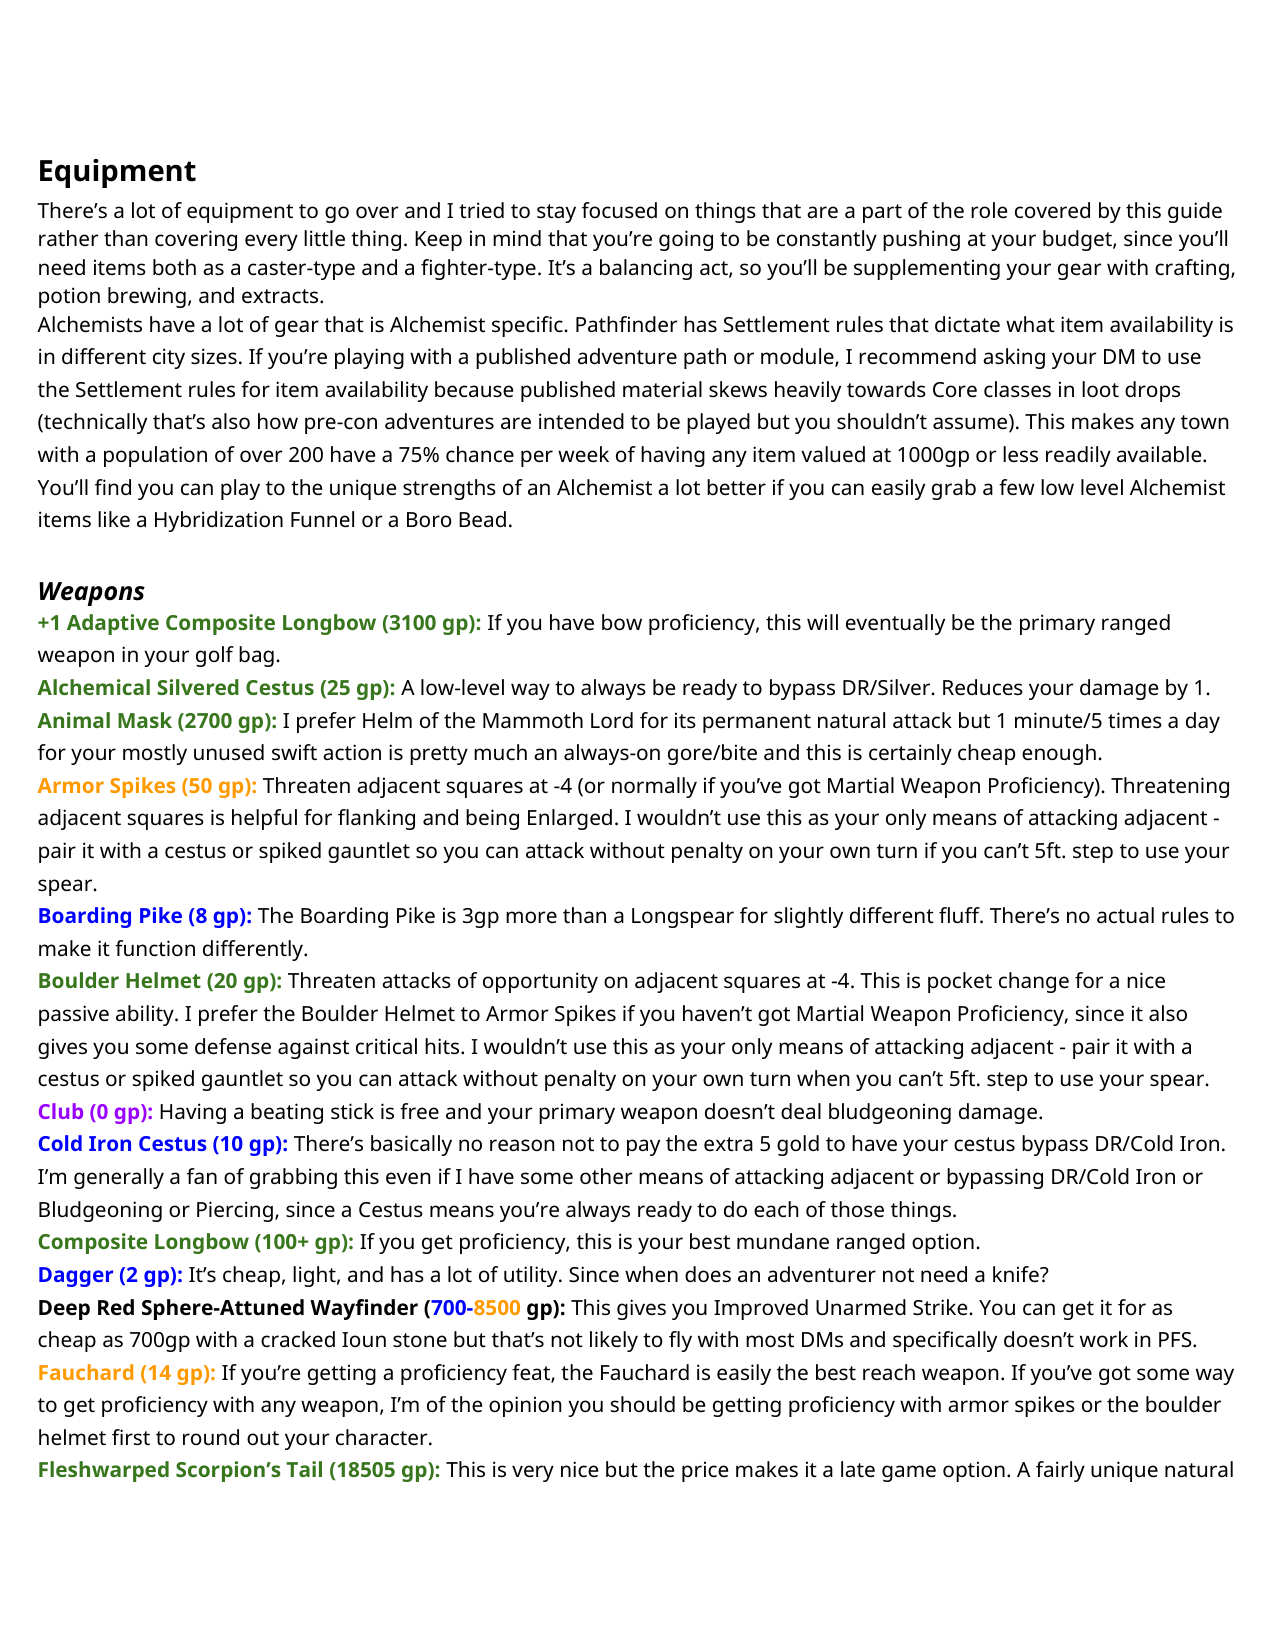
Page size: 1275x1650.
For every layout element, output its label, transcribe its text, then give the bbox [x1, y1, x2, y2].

text Boarding Pike (8 gp): The Boarding Pike is 3gp more than a Longspear for slightly different fluff. There’s no actual rules to make it function differently. [37, 901, 1237, 962]
text Armor Spikes (50 gp): Threaten adjacent squares at -4 (or normally if you’ve got Martial Weapon Proficiency). Threatening adjacent squares is helpful for flanking and being Enlarged. I wouldn’t use this as your only means of attacking adjacent - pair it with a cestus or spiked gauntlet so you can attack without penalty on your own turn if you can’t 5ft. step to use your spear. [37, 771, 1237, 897]
text Boulder Helmet (20 gp): Threaten attacks of opportunity on adjacent squares at -4. This is pocket change for a nice passive ability. I prefer the Boulder Helmet to Armor Spikes if you haven’t got Martial Weapon Proficiency, since it also gives you some defense against critical hits. I wouldn’t use this as your only means of attacking adjacent - pair it with a cestus or spiked gauntlet so you can attack without penalty on your own turn when you can’t 5ft. step to use your spear. [37, 967, 1237, 1093]
text Fleshwarped Scorpion’s Tail (18505 gp): This is very nice but the price makes it a late game option. A fairly unique natural [37, 1456, 1237, 1484]
text Club (0 gp): Having a beating stick is free and your primary weapon doesn’t deal bludgeoning damage. [37, 1097, 1237, 1125]
subtitle Weapons [37, 574, 1237, 608]
subtitle There’s a lot of equipment to go over and I tried to stay focused on things that are a part of the role covered by this guide rather than covering every little thing. Keep in mind that you’re going to be constantly pushing at your budget, since you’ll need items both as a caster-type and a fighter-type. It’s a balancing act, so you’ll be supplementing your gear with crafting, potion brewing, and extracts. [37, 196, 1237, 310]
title Equipment [37, 150, 1237, 190]
text Deep Red Sphere-Attuned Wayfinder (700-8500 gp): This gives you Improved Unarmed Strike. You can get it for as cheap as 700gp with a cracked Ioun stone but that’s not likely to fly with most DMs and specifically doesn’t work in PFS. [37, 1293, 1237, 1354]
text +1 Adaptive Composite Longbow (3100 gp): If you have bow proficiency, this will eventually be the primary ranged weapon in your golf bag. [37, 608, 1237, 669]
text Composite Longbow (100+ gp): If you get proficiency, this is your best mundane ranged option. [37, 1227, 1237, 1256]
text Alchemists have a lot of gear that is Alchemist specific. Pathfinder has Settlement rules that dictate what item availability is in different city sizes. If you’re playing with a published adventure path or module, I recommend asking your DM to use the Settlement rules for item availability because published material skews heavily towards Core classes in loot drops (technically that’s also how pre-con adventures are intended to be played but you shouldn’t assume). This makes any town with a population of over 200 have a 75% chance per week of having any item valued at 1000gp or less readily available. You’ll find you can play to the unique strengths of an Alchemist a lot better if you can easily grab a few low level Alchemist items like a Hybridization Funnel or a Boro Bead. [37, 310, 1237, 534]
text Animal Mask (2700 gp): I prefer Helm of the Mammoth Lord for its permanent natural attack but 1 minute/5 times a day for your mostly unused swift action is pretty much an always-on gore/bite and this is certainly cheap enough. [37, 706, 1237, 767]
text Dagger (2 gp): It’s cheap, light, and has a lot of utility. Since when does an adventurer not need a knife? [37, 1260, 1237, 1288]
text Alchemical Silvered Cestus (25 gp): A low-level way to always be ready to bypass DR/Silver. Reduces your damage by 1. [37, 673, 1237, 702]
text Cold Iron Cestus (10 gp): There’s basically no reason not to pay the extra 5 gold to have your cestus bypass DR/Cold Iron. I’m generally a fan of grabbing this even if I have some other means of attacking adjacent or bypassing DR/Cold Iron or Bludgeoning or Piercing, since a Cestus means you’re always ready to do each of those things. [37, 1129, 1237, 1223]
text Fauchard (14 gp): If you’re getting a proficiency feat, the Fauchard is easily the best reach weapon. If you’ve got some way to get proficiency with any weapon, I’m of the opinion you should be getting proficiency with armor spikes or the boulder helmet first to round out your character. [37, 1358, 1237, 1451]
